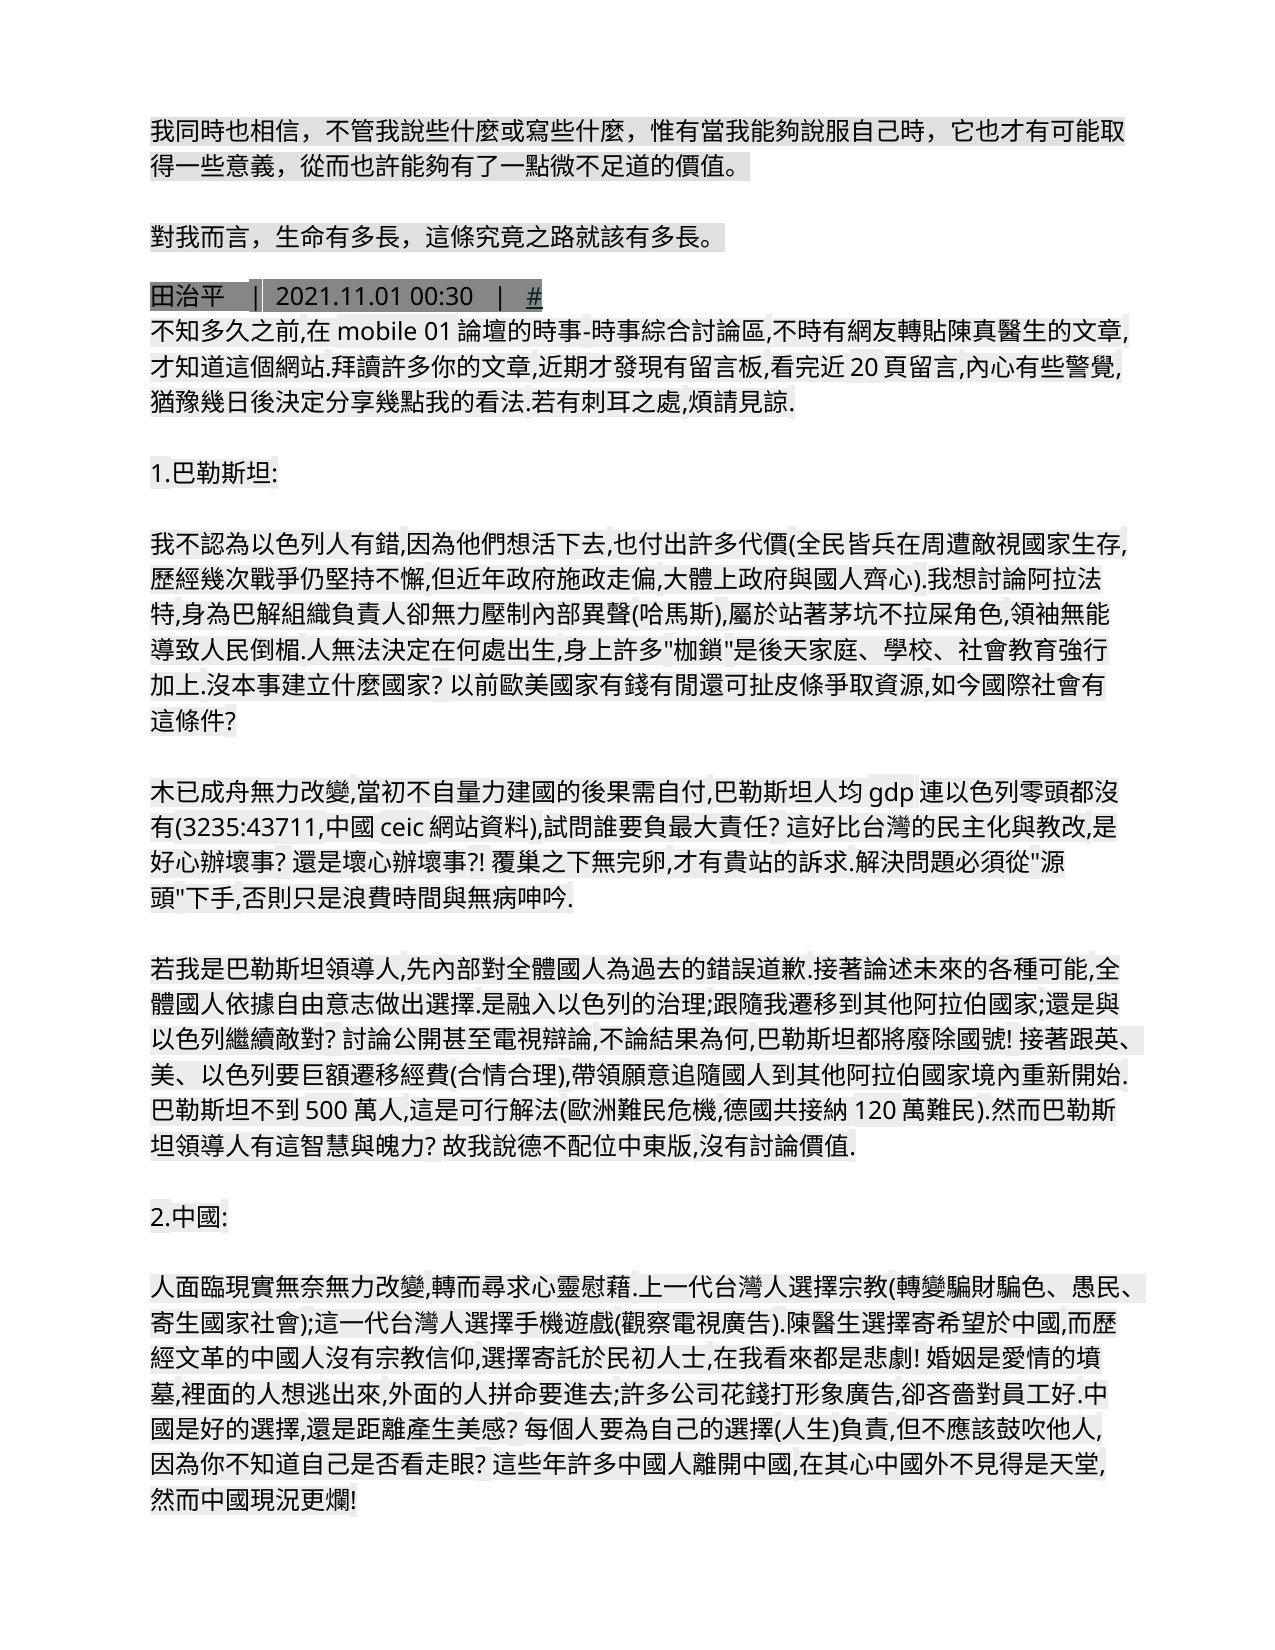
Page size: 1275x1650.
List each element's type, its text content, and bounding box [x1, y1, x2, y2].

text 田治平 | 2021.11.01 00:30 | # [150, 277, 1125, 312]
text 不知多久之前,在mobile 01論壇的時事-時事綜合討論區,不時有網友轉貼陳真醫生的文章,才知道這個網站.拜讀許多你的文章,近期才發現有留言板,看完近20頁留言,內心有些警覺,猶豫幾日後決定分享幾點我的看法.若有刺耳之處,煩請見諒. 1.巴勒斯坦: 我不認為以色列人有錯,因為他們想活下去,也付出許多代價(全民皆兵在周遭敵視國家生存,歷經幾次戰爭仍堅持不懈,但近年政府施政走偏,大體上政府與國人齊心).我想討論阿拉法特,身為巴解組織負責人卻無力壓制內部異聲(哈馬斯),屬於站著茅坑不拉屎角色,領袖無能導致人民倒楣.人無法決定在何處出生,身上許多"枷鎖"是後天家庭、學校、社會教育強行加上.沒本事建立什麼國家? 以前歐美國家有錢有閒還可扯皮條爭取資源,如今國際社會有這條件? 木已成舟無力改變,當初不自量力建國的後果需自付,巴勒斯坦人均gdp連以色列零頭都沒有(3235:43711,中國ceic網站資料),試問誰要負最大責任? 這好比台灣的民主化與教改,是好心辦壞事? 還是壞心辦壞事?! 覆巢之下無完卵,才有貴站的訴求.解決問題必須從"源頭"下手,否則只是浪費時間與無病呻吟. 若我是巴勒斯坦領導人,先內部對全體國人為過去的錯誤道歉.接著論述未來的各種可能,全體國人依據自由意志做出選擇.是融入以色列的治理;跟隨我遷移到其他阿拉伯國家;還是與以色列繼續敵對? 討論公開甚至電視辯論,不論結果為何,巴勒斯坦都將廢除國號! 接著跟英、美、以色列要巨額遷移經費(合情合理),帶領願意追隨國人到其他阿拉伯國家境內重新開始.巴勒斯坦不到500萬人,這是可行解法(歐洲難民危機,德國共接納120萬難民).然而巴勒斯坦領導人有這智慧與魄力? 故我說德不配位中東版,沒有討論價值. 2.中國: 人面臨現實無奈無力改變,轉而尋求心靈慰藉.上一代台灣人選擇宗教(轉變騙財騙色、愚民、寄生國家社會);這一代台灣人選擇手機遊戲(觀察電視廣告).陳醫生選擇寄希望於中國,而歷經文革的中國人沒有宗教信仰,選擇寄託於民初人士,在我看來都是悲劇! 婚姻是愛情的墳墓,裡面的人想逃出來,外面的人拼命要進去;許多公司花錢打形象廣告,卻吝嗇對員工好.中國是好的選擇,還是距離產生美感? 每個人要為自己的選擇(人生)負責,但不應該鼓吹他人,因為你不知道自己是否看走眼? 這些年許多中國人離開中國,在其心中國外不見得是天堂,然而中國現況更爛! 我始終認為中國是火藥桶,分享這些年的觀察,時間序列或許有誤(因部分事件持續多年).我只看各國底層民眾的人生軌跡,老外說法是"木桶理論".因為有錢人不需要政府過多幫助,底層民眾的人生變化可間接證明各國政府的治國能力. 2-1:中國股市泡沫(2007~至今) 那段時間中國網站經常看到"天中飛人"詞彙,了解是指跳樓自殺,死者之一是剛出社會的年輕女人,因為周遭(社會)訊息誘惑進入股市,賠光積蓄後選擇結束人生.使我想起台灣經濟奇蹟的全民瘋大家樂/六合彩(1980);陳水扁主政期間雙卡風暴(2005),導致許多人燒炭自殺,超市買木炭需要實名制;人渣黨政府延長股市當沖優惠稅制(2021),讓無數年輕股民被坑殺. 2-2:富士康跳樓事件(2010) 後續把死亡撫恤金取消,與廠區管理轉移給地方政府,跳樓亂象大幅減少.該事件可討論"一人跳保全家"(指高額撫恤金);地方自殺率高於廠內;許多員工有精神疾病(家庭/社會教育影響?);低薪(這有爭議). 2-3:楊改蘭事件(2016) 甘肅貧戶因官員因素被取消低保資格,母親楊改蘭(28歲)殺掉4個小孩後服毒自殺,死前對奶奶說:你不懂,你不用救我了,這一次救回來,還有下一次,永遠過不去.這幾個娃不能留給你了.在外打工的先生處理完後事後也服毒自殺,一家八口僅留父親與奶奶.連文革荼毒都能活下來,人生還有什麼檻邁不過去? 這事件應該是我首次對共產黨產生嚴重敵意! "盛世中的螻蟻"被官方刪文,中國的盛世誰在乎,我不在乎! 相較台灣社會福利支出占1/4稅收,社會漏洞卻越補越大洞.每年補助線的調整(規則不公平)讓失去補助者埋怨政府,浮濫領補助者依舊存在.台灣社會從自掃門前雪,轉而自私自利到如今的自生自滅. 2-4:農民工被欠薪自殺與殺雇主事件(2003~至今) 農民工(2.85億,2020年國家統計局)離鄉背井跨省分打工,遇到各種不公平對待(個人判斷是文革餘毒造成的人性扭曲,與改革開放後社會風氣敗壞導致),中國政府解決之道是直接匯錢到民工戶頭避免轉手剝削.台灣也出現公共工程下游包商拿不到錢跑路新聞. 2-5:P2P暴雷事件(2015~2018) 國家級的龐氏騙局,總理李克強難辭其咎.受害者之一單親母親王倩維權被鎮壓對政府失去信心,留下小孩與父母上吊死殺,遺書告誡小孩好好讀書,長大移民離開中國.中國維穩金費在2011年首度超越軍費支出.不源頭解決問題,不制定公平遊戲規則,而強迫民眾吞下,這樣對嗎? 2-6:北京驅逐低端人口(2017~至今) 領導定各數字,底下鷹犬使命必達,不管租客如何度過冬天,與後續住宿交通等問題.對比台灣則是新北議員應曉薇要求清潔隊灑水街友(2011聖誕夜). 2-7:長租公寓爆雷事件(2018~至今) 資本進入租屋市場,房東租客兩頭騙大玩金融槓桿,因新冠疫情暴雷後神隱,大量房東與年輕人受害.廣東某學生畢業後無業貸款一年租金(租金貸),被房東驅趕後選擇跳樓自殺...,中國許多商業創新不是創新,而是玩過去不敢碰的領域! 如同台灣信用卡市場飽和,銀行開發現金卡市場導致雙卡風暴;保險市場飽和,保險公司改玩老人保險(早年老人是拒保戶);銀行賺手續費推銷理財商品,導致雷曼風暴與trf之亂. 2-8:中國A片企業化事件(不知何時開始~至今) 在"一胎化"錯誤政策下,中國男女性別差約3500萬,大量男性找不到結婚對象.照理來說在中國,女人是稀有資源,然而網路上卻可找到中國企業化經營拍攝A片? 還沒談更多因為經濟(裸貸、校園貸)、社會風氣敗壞(炫富、奢侈)下海的技師(性工作者別稱).日本AV盛行是廣場協議(1985)造成的經濟全面崩潰,與家庭、學校、社會教育全面失敗導致.統計約300萬貧困女子(含單親)為了生存有許多無奈.台灣則是政客虛偽,而網路隨處可見色情廣告,疫情破口之一的萬華尋芳客來自全台. 2-9:歐金中事件(2021) 中國農村房屋改建爭議多,低價搬遷徵收費就不談.想討論地方政府為了避免麻煩,要求改建需要鄰居同意,導致鄰里出現許多摩擦(有遠見村長在早期制定公平遊戲規則,重點是少數).也是此事件爆發後,中國網友壓倒性聲援兇手,而歐某在10天後"被自殺",地方政府已國家機密為理由不透漏相關案情(地方政府的懸賞通告,內容為提供線索獎勵2萬,發現屍體獎勵5萬,這是鼓勵殺人?!). 結論:中國有許多社會問題,我認為是政府應作為但不作為導致! 美國寄生全球,掠奪全球資源是事實,但中國有比較好嗎? 共產黨是照顧中國人,還是說:這是我的地盤,只有我能割這些韭菜? 周處除三害故事中,殺掉蛟龍、猛虎後發現自己是村民口中禍害,周處選擇改過自新.持續關注中國的"共同富裕",若共產黨只改革其他階層而不自清腐肉,這樣的中國是天堂還是地獄? 鼓吹兩岸統一是好的選擇,還是剛出狼窩又入虎口? 3.台灣: 曾思考人活著目的是啥? 思考多年想不出答案,但可確認不是某天當街友、被車撞死、自殺、酒店陪笑.現況如此表示遊戲規則被破壞,既然如此就重訂公平遊戲規則! 曾思考國人應盡的義務有當兵、誠實納稅,那政府應盡的義務是? 思索後認為低標乃提供基本服務,與覆蓋率完善.高標則是做到預警、威嚇、究責、教育、開源節流興利除弊、階級流動等.國家是從上一代開始爛(上一代泛指戰後出生),上一代是從公部門開始爛,公部門是從領袖開始爛.隨著時間過去,透過家庭、學校、社會教育影響,各行各業從上到下都爛了,國家沒救了! 故2018年底確認出手救國,從學生時期就開始自主練兵. 把視野拉高,台灣各種社會問題在許多國家都可見.應該說全世界的戰後嬰兒潮沒啥大本事,繼承上一代遺產,掠奪後代子孫未來,使自己的平均壽命快速拉高,卻留下眾多債務與各種社會問題.中國的996、躺平、內捲;台灣則是小確幸、不婚不生;南韓則稱地獄朝鮮;日本是二次元文化興盛;美國則是青春套餐(藥物氾濫、濫交、吸毒、酗酒).言教不如身教,當各國上一代沒做好榜樣,下一代如何自處? 當上一代無法解決自己造成的問題,下一代有能力解決嗎? 若有人能解決,對其也是莫大悲劇. 結論:原則上明年過年後,最遲是明年春天,會用自己方式出手救國.練兵多年已有完善解法,但不遮掩對上一代充滿厭惡,隨時間逐漸轉變為仇恨,我堅持給上一代最恐怖的懲罰! 明年且見我用類學校教育的社會教育改變台灣,關鍵字搜索可見我先前發表文章,用局外人與當事者角度評價會比較公允,打破現況大破大立不然只是浪費時間. 這是最壞的年代,也是最好的年代.前者意指各國比爛,離三戰不遠矣,後者意指...還好有我! [150, 312, 1125, 1552]
text 謝謝這位同學的留言，我無言以對。跟絕大多數人同樣的狀況，我之無言並不是因為你提出一個難以反駁的論點，而是因為你並沒有提出任何論點。 你的留言屬性就像街坊鄰居之間意識流一般的閒聊或八卦，也許充分表達了某種好惡，卻缺乏認知意義。 提出任何一種觀點，並不必然需要提供任何因果論證，但是內容與結論之間總得有著某種說服力，而不是恁北喜歡怎麼表就怎麼表，一表三千里。那是一種八卦閒聊或文青告白，而不是有意義的討論。 在這方面，我有一種“知識上的美德”，簡單說就是嚴以律己，寬以待人；並不是因為我為人寬厚，而是因為別人如何看待語言、思想或知識，事實上不關我的事，我只在乎自己是否真的知道自己在講什麼，在乎自己和ㄧ己語言、思想或知識之間的關係。因為我知道，在這一點上寬待自己是很可笑的，那無異於自欺欺人。 也因此，我對我所思所想很難遇到有效的批評，因為別人不可能會比我更在意自己之所言。 一個想法，它在概念上或現實上能夠被追究到何種地步，我就會追究到何種地步；對自己客氣畢竟是荒唐的。我們如果要寬待自己，事實上根本沒有思考或說話的任何必要了。就如同一個嚴肅的科學家不可能對自己的想法有一絲的寬鬆。 我所崇拜的法國導演高達說，美國人總喜歡問“What do you mean exactly?” 高達說：“I mean,but not exactly.” 我喜歡這段對話，我知道在我所追求的某種思想世界裡頭，並沒有“mean exactly” 這回事，但這不影響我盡可能想辦法趨近它。 我同時也相信，不管我說些什麼或寫些什麼，惟有當我能夠說服自己時，它也才有可能取得一些意義，從而也許能夠有了一點微不足道的價值。 對我而言，生命有多長，這條究竟之路就該有多長。 [150, 75, 1125, 252]
